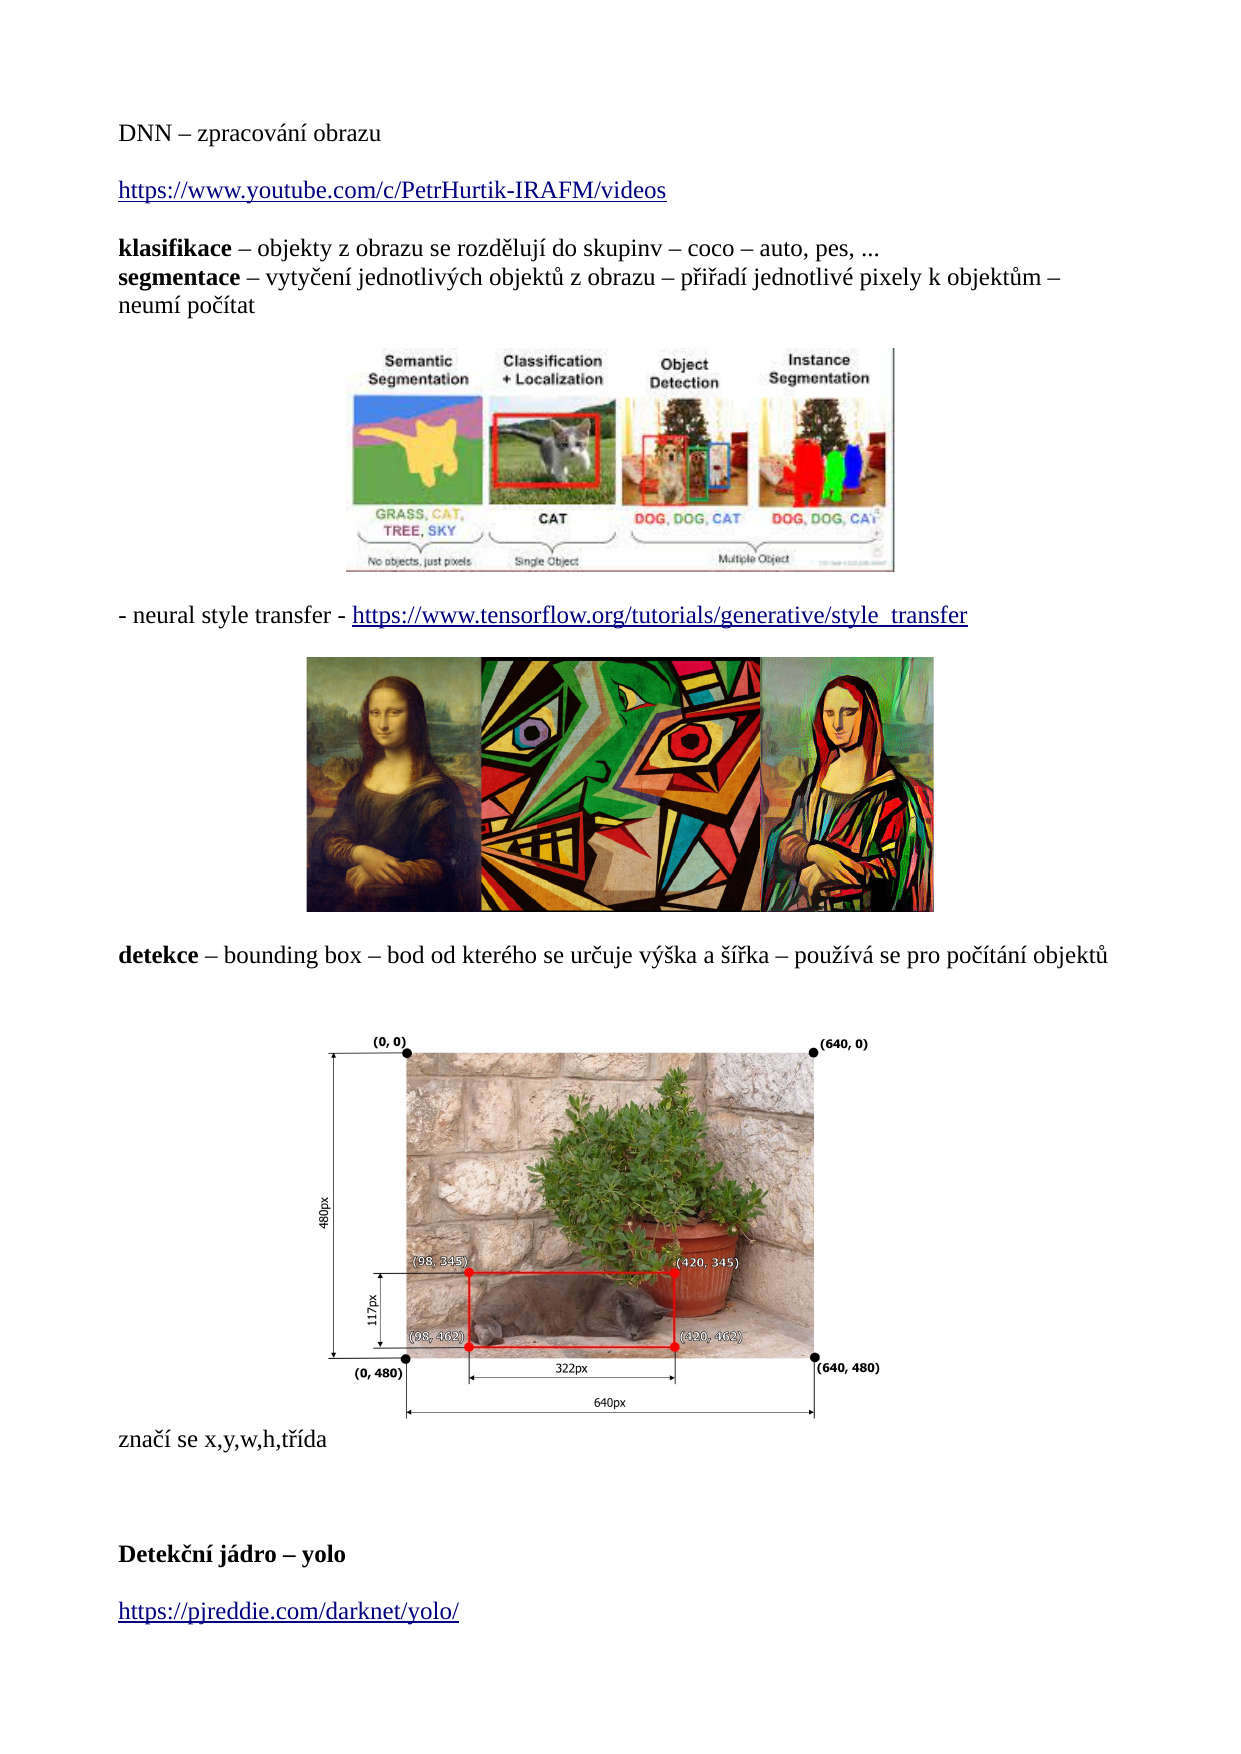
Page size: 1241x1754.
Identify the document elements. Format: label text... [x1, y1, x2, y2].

picture [307, 1016, 893, 1424]
picture [306, 657, 934, 912]
text segmentace – vytyčení jednotlivých objektů z obrazu – přiřadí jednotlivé pixely k objektům – neumí počítat [118, 262, 1122, 319]
text https://www.youtube.com/c/PetrHurtik-IRAFM/videos [118, 176, 1122, 204]
text značí se x,y,w,h,třída [118, 998, 1122, 1453]
text - neural style transfer - https://www.tensorflow.org/tutorials/generative/style_transfer [118, 600, 1122, 629]
text https://pjreddie.com/darknet/yolo/ [118, 1596, 1122, 1625]
text DNN – zpracování obrazu [118, 118, 1122, 147]
picture [346, 348, 895, 572]
text detekce – bounding box – bod od kterého se určuje výška a šířka – používá se pro počítání objektů [118, 940, 1122, 969]
text Detekční jádro – yolo [118, 1539, 1122, 1568]
text klasifikace – objekty z obrazu se rozdělují do skupinv – coco – auto, pes, ... [118, 233, 1122, 262]
